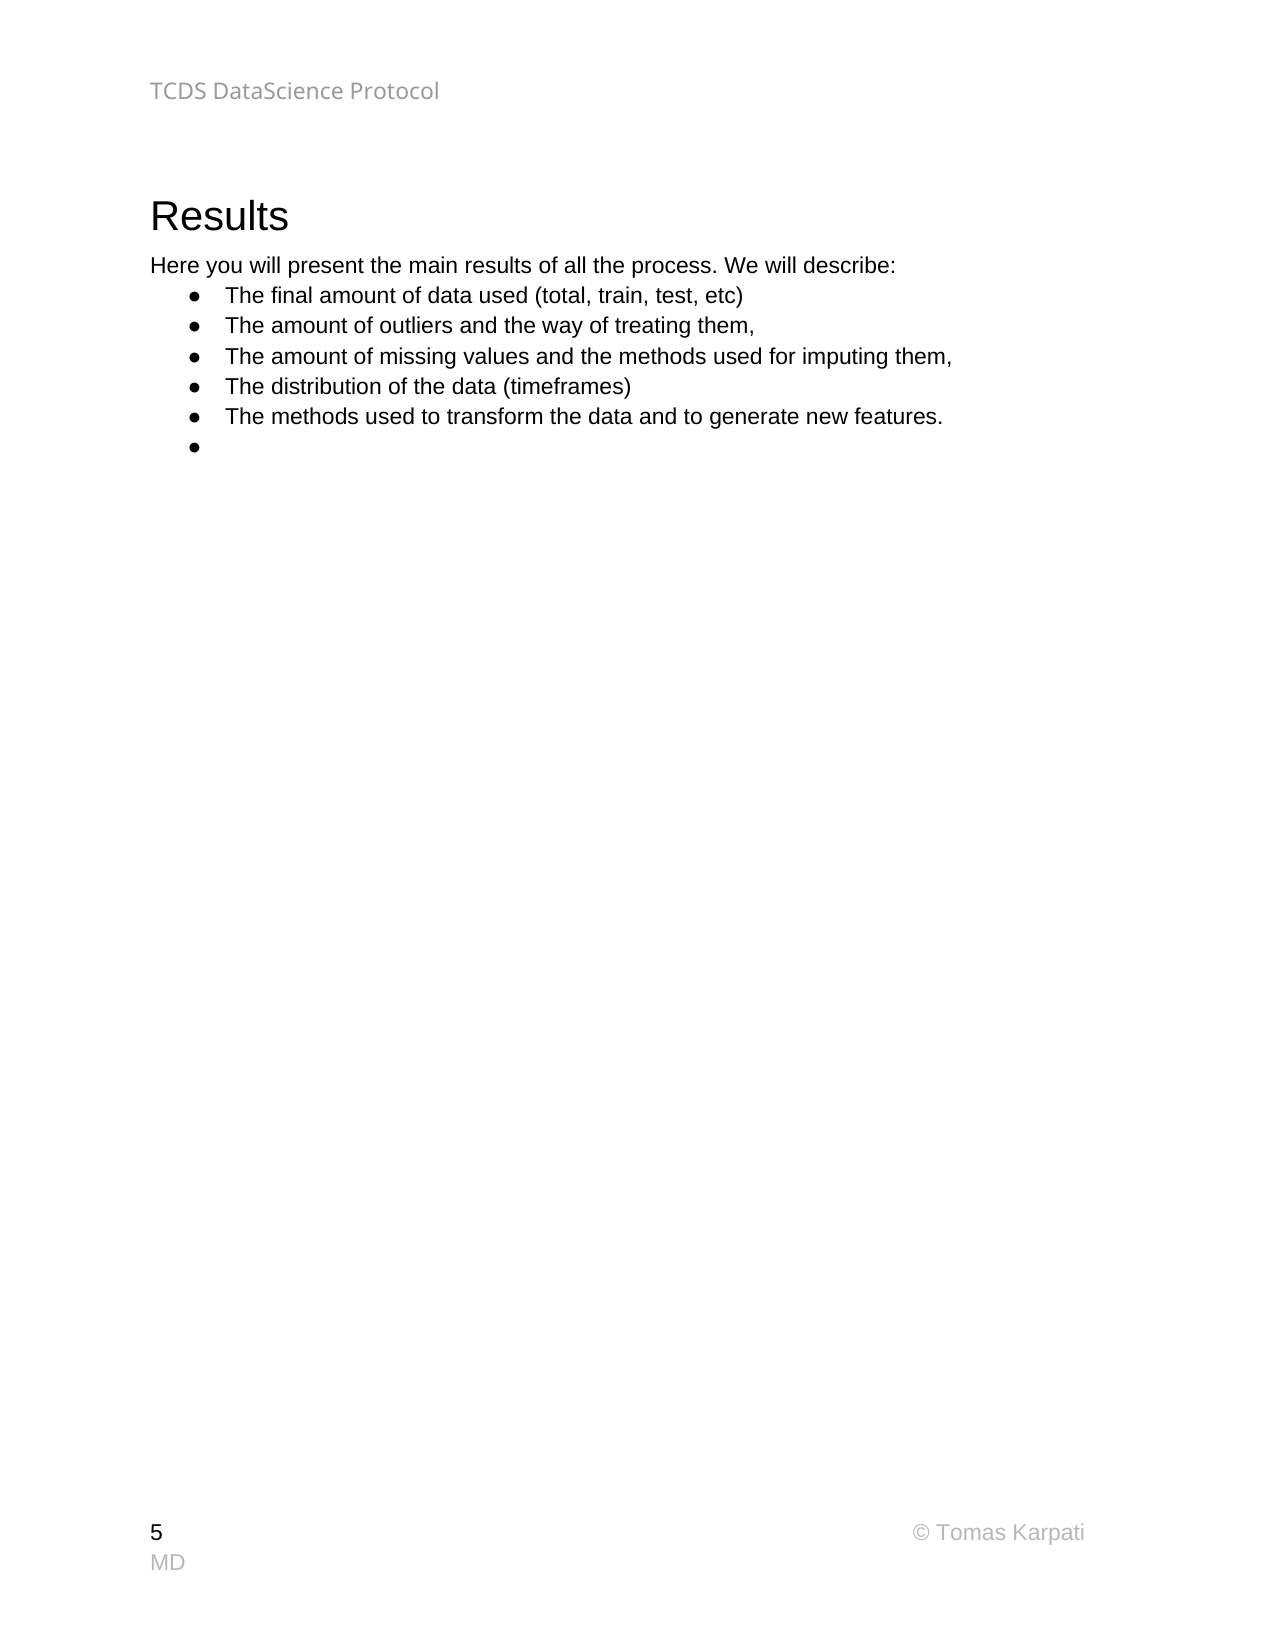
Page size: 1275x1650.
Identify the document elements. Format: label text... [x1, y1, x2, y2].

list The amount of outliers and the way of treating them, [187, 312, 1125, 339]
list The distribution of the data (timeframes) [187, 373, 1125, 399]
text Here you will present the main results of all the process. We will describe: [150, 252, 1125, 278]
list The final amount of data used (total, train, test, etc) [187, 282, 1125, 309]
subtitle Results [150, 192, 1125, 239]
list The methods used to transform the data and to generate new features. [187, 403, 1125, 429]
list The amount of missing values and the methods used for imputing them, [187, 343, 1125, 369]
